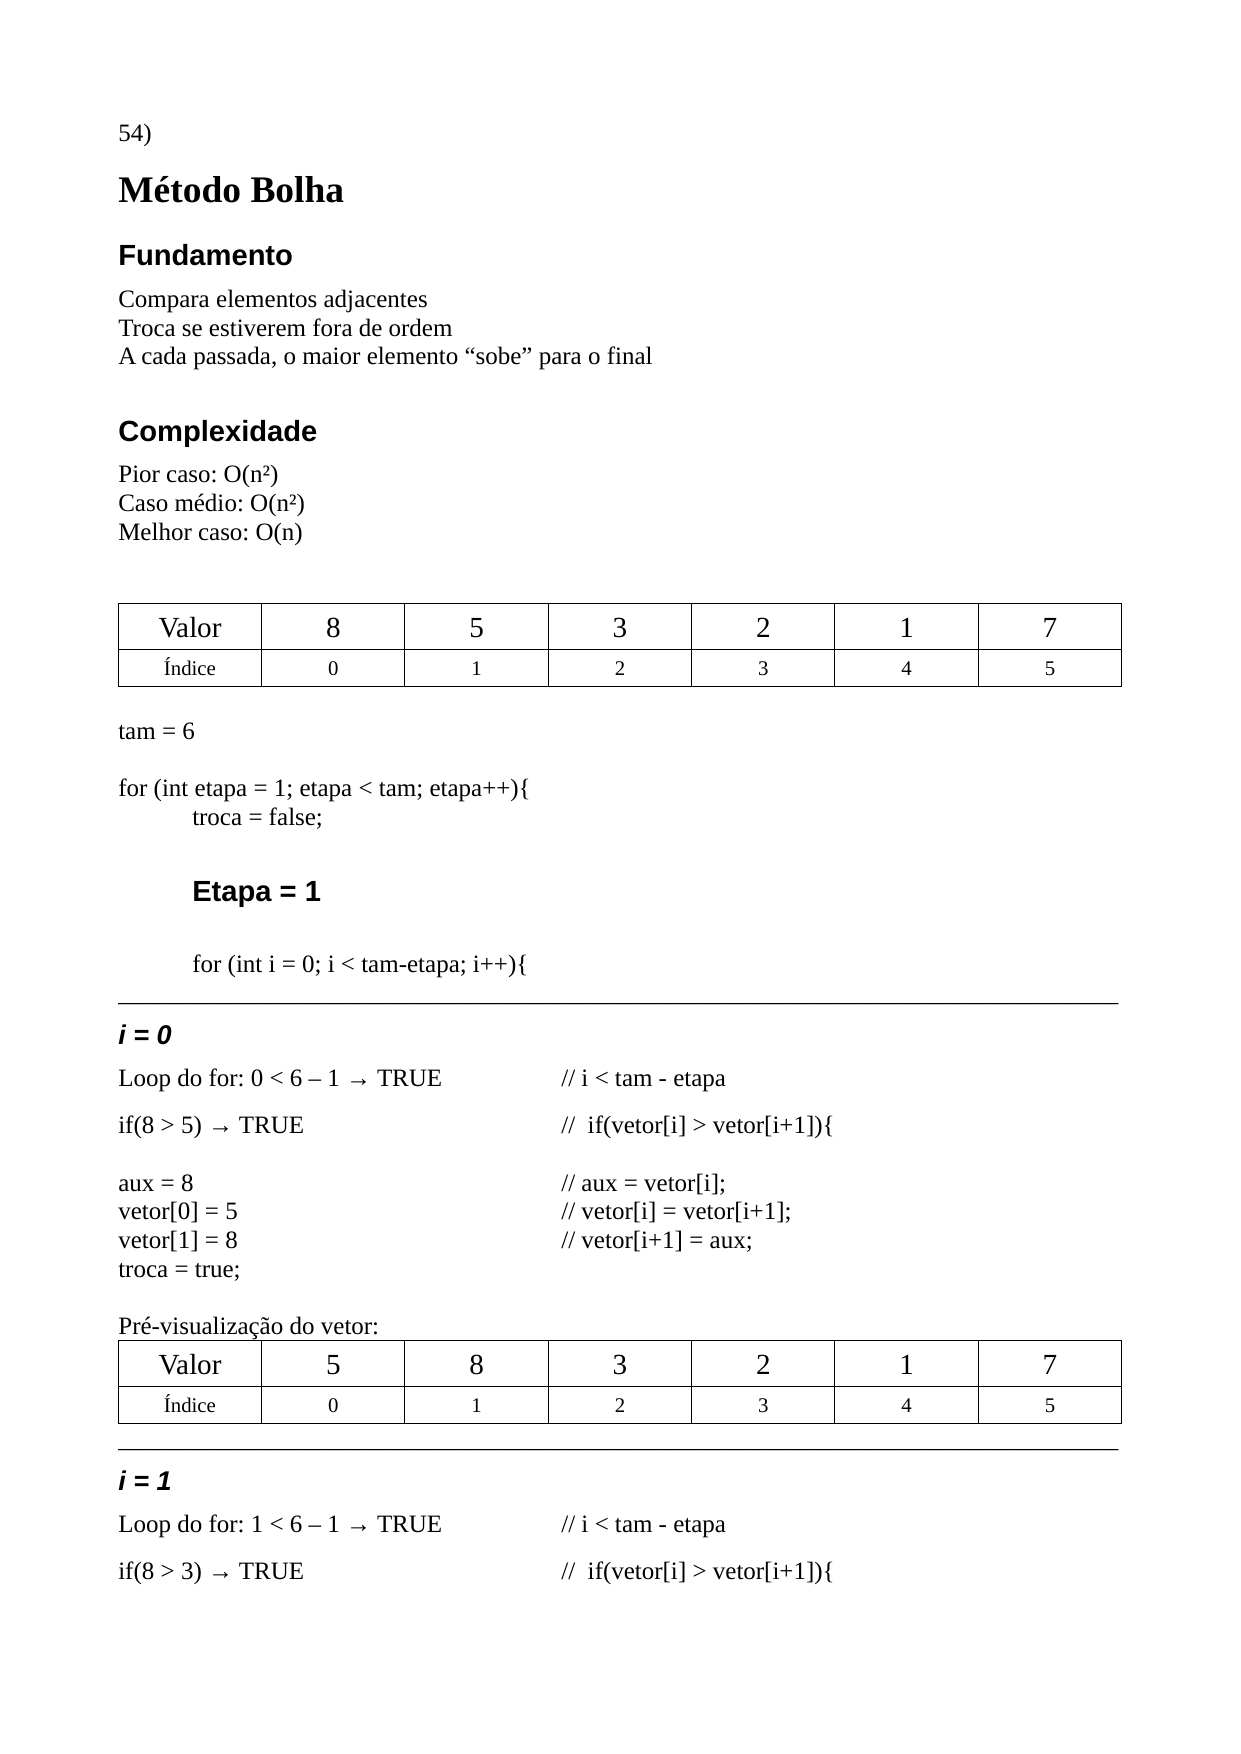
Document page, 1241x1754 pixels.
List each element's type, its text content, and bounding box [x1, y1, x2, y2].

text Loop do for: 0 < 6 – 1 → TRUE // i < tam - etapa [118, 1063, 1122, 1091]
table_cell 1 [405, 650, 548, 686]
table_cell 0 [262, 1387, 404, 1423]
table_header 2 [692, 1341, 834, 1386]
table_cell 3 [692, 650, 834, 686]
table_header Valor [119, 604, 261, 649]
text Pré-visualização do vetor: [118, 1311, 1122, 1340]
text if(8 > 3) → TRUE // if(vetor[i] > vetor[i+1]){ [118, 1556, 1122, 1585]
text Melhor caso: O(n) [118, 517, 1122, 546]
table_cell 4 [835, 650, 978, 686]
table_cell 0 [262, 650, 404, 686]
text Loop do for: 1 < 6 – 1 → TRUE // i < tam - etapa [118, 1509, 1122, 1538]
subtitle Fundamento [118, 238, 1122, 271]
text Caso médio: O(n²) [118, 488, 1122, 517]
text 54) [118, 118, 1122, 147]
text Troca se estiverem fora de ordem [118, 313, 1122, 341]
subtitle Método Bolha [118, 168, 1122, 211]
text troca = false; [118, 802, 1122, 831]
table_cell 4 [835, 1387, 978, 1423]
table_cell 2 [549, 650, 691, 686]
text ________________________________________________________________________________ [118, 978, 1122, 1006]
text aux = 8 // aux = vetor[i]; [118, 1168, 1122, 1196]
text ________________________________________________________________________________ [118, 1424, 1122, 1453]
subtitle Complexidade [118, 413, 1122, 447]
table_cell 1 [405, 1387, 548, 1423]
subtitle Etapa = 1 [118, 874, 1122, 908]
table_header 7 [979, 604, 1121, 649]
table_header 8 [405, 1341, 548, 1386]
table_header Valor [119, 1341, 261, 1386]
table_header 5 [405, 604, 548, 649]
table_header 8 [262, 604, 404, 649]
subtitle i = 1 [118, 1465, 1122, 1496]
table_header 1 [835, 604, 978, 649]
table_header 2 [692, 604, 834, 649]
table_header 1 [835, 1341, 978, 1386]
text Pior caso: O(n²) [118, 459, 1122, 488]
text if(8 > 5) → TRUE // if(vetor[i] > vetor[i+1]){ [118, 1110, 1122, 1139]
table_cell 5 [979, 1387, 1121, 1423]
text Compara elementos adjacentes [118, 284, 1122, 313]
text tam = 6 [118, 716, 1122, 744]
text A cada passada, o maior elemento “sobe” para o final [118, 341, 1122, 370]
table_cell 5 [979, 650, 1121, 686]
table_cell Índice [119, 1387, 261, 1423]
table_header 7 [979, 1341, 1121, 1386]
text for (int etapa = 1; etapa < tam; etapa++){ [118, 773, 1122, 802]
table_cell Índice [119, 650, 261, 686]
table_header 3 [549, 604, 691, 649]
text vetor[0] = 5 // vetor[i] = vetor[i+1]; [118, 1196, 1122, 1225]
table_cell 3 [692, 1387, 834, 1423]
text vetor[1] = 8 // vetor[i+1] = aux; [118, 1225, 1122, 1254]
table_header 5 [262, 1341, 404, 1386]
subtitle i = 0 [118, 1019, 1122, 1050]
table_cell 2 [549, 1387, 691, 1423]
table_header 3 [549, 1341, 691, 1386]
text for (int i = 0; i < tam-etapa; i++){ [118, 949, 1122, 978]
text troca = true; [118, 1254, 1122, 1283]
